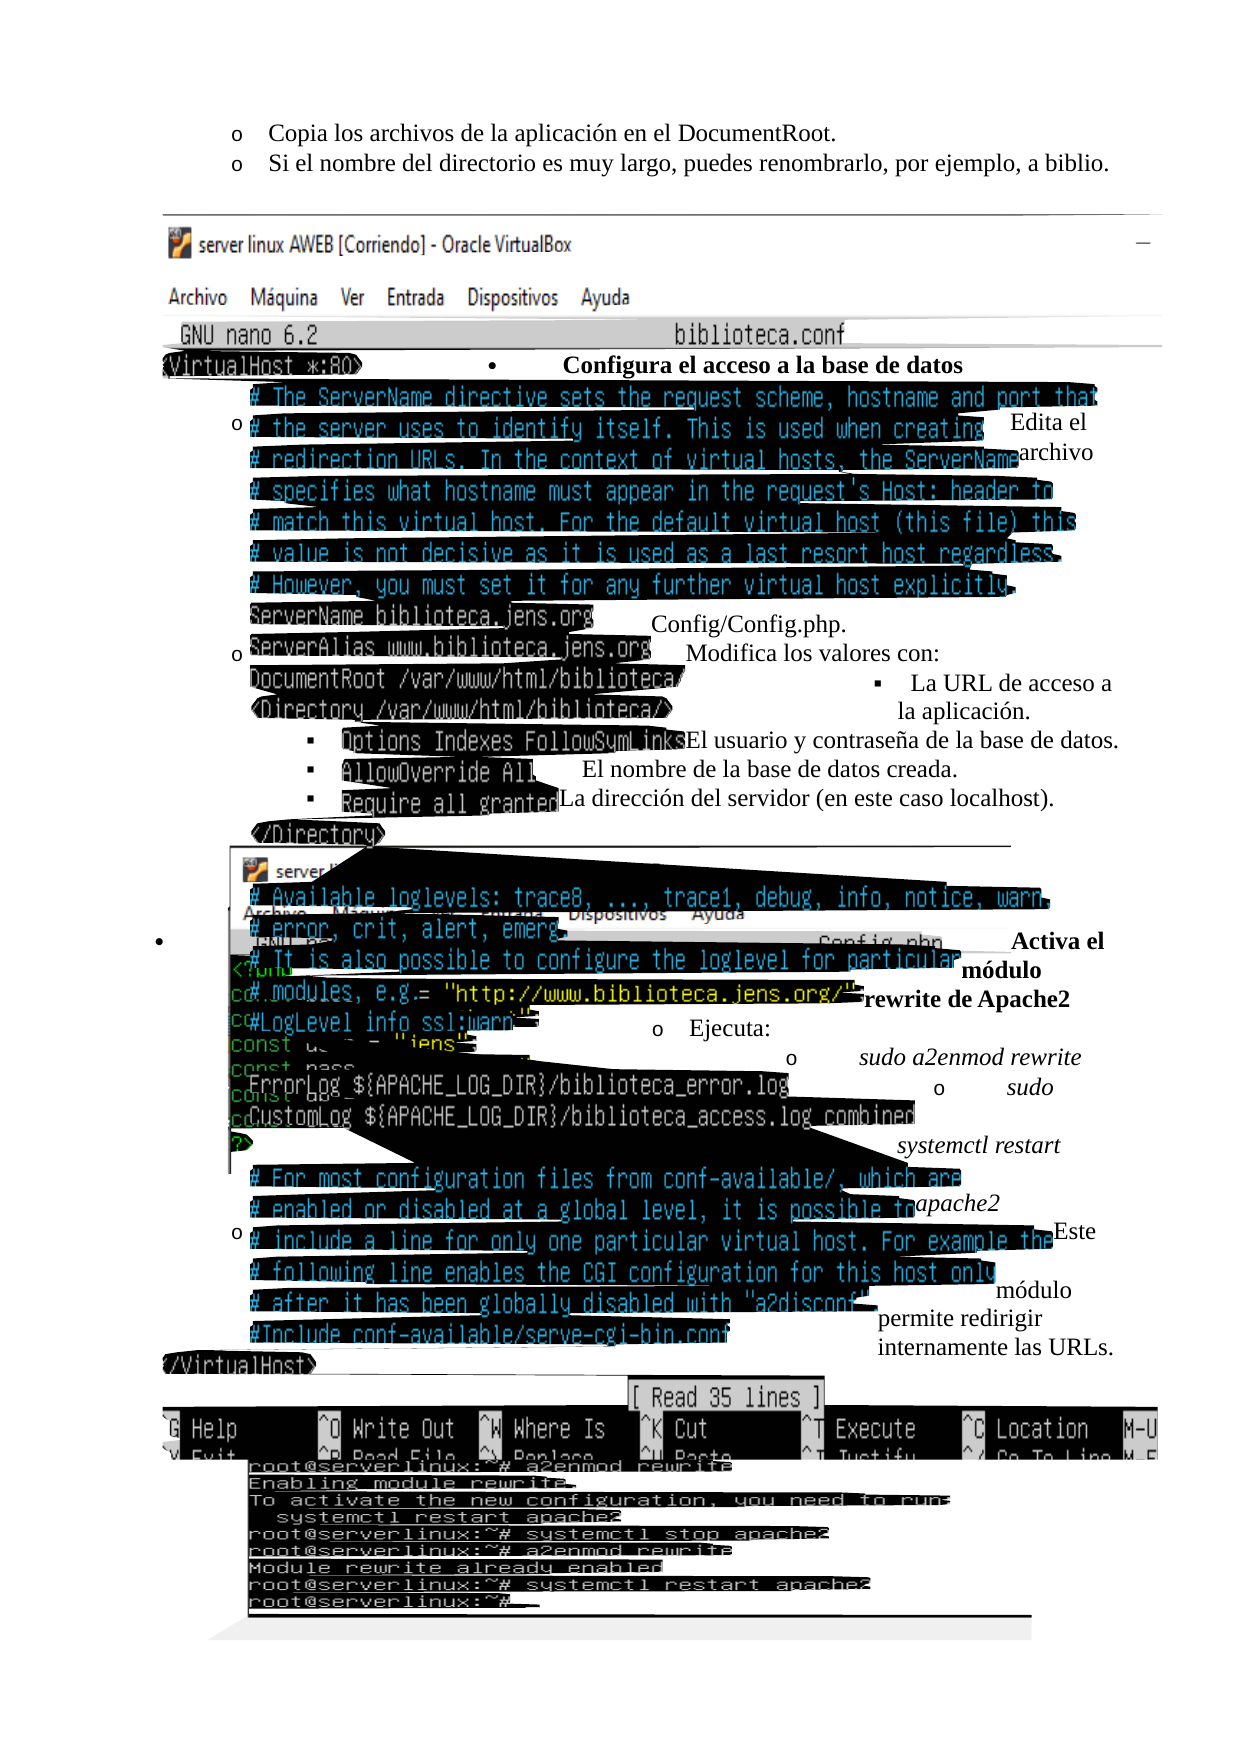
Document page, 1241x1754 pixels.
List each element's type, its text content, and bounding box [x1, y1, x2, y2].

list La dirección del servidor (en este caso localhost). [547, 783, 1122, 811]
list Configura el acceso a la base de datos [597, 292, 1122, 313]
list La URL de acceso a la aplicación. [364, 668, 1122, 725]
list Configura el acceso a la base de datos [842, 317, 1122, 344]
list Este módulo permite redirigir internamente las URLs. [231, 1216, 606, 1349]
list sudo a2enmod rewrite [461, 1042, 1122, 1072]
list Activa el módulo rewrite de Apache2 [156, 926, 227, 1013]
list Este módulo permite redirigir internamente las URLs. [239, 1216, 1122, 1361]
list sudo systemctl restart apache2 [787, 1072, 1122, 1216]
list Configura el acceso a la base de datos [170, 348, 1122, 378]
list El usuario y contraseña de la base de datos. [306, 725, 374, 754]
list Activa el módulo rewrite de Apache2 [291, 969, 399, 976]
list Activa el módulo rewrite de Apache2 [321, 926, 1122, 1013]
list Ejecuta: [468, 1013, 1122, 1042]
list La dirección del servidor (en este caso localhost). [306, 783, 384, 811]
list Modifica los valores con: [231, 638, 560, 668]
list Si el nombre del directorio es muy largo, puedes renombrarlo, por ejemplo, a biblio. [231, 148, 1122, 177]
list [231, 1128, 434, 1216]
list Modifica los valores con: [626, 638, 1122, 668]
list El nombre de la base de datos creada. [508, 754, 1122, 783]
list Copia los archivos de la aplicación en el DocumentRoot. [231, 118, 1122, 148]
list Edita el archivo Config/Config.php. [330, 378, 1122, 638]
list El nombre de la base de datos creada. [306, 754, 436, 783]
list Configura el acceso a la base de datos [156, 292, 572, 378]
list El usuario y contraseña de la base de datos. [615, 725, 1122, 754]
list Edita el archivo Config/Config.php. [231, 381, 962, 638]
